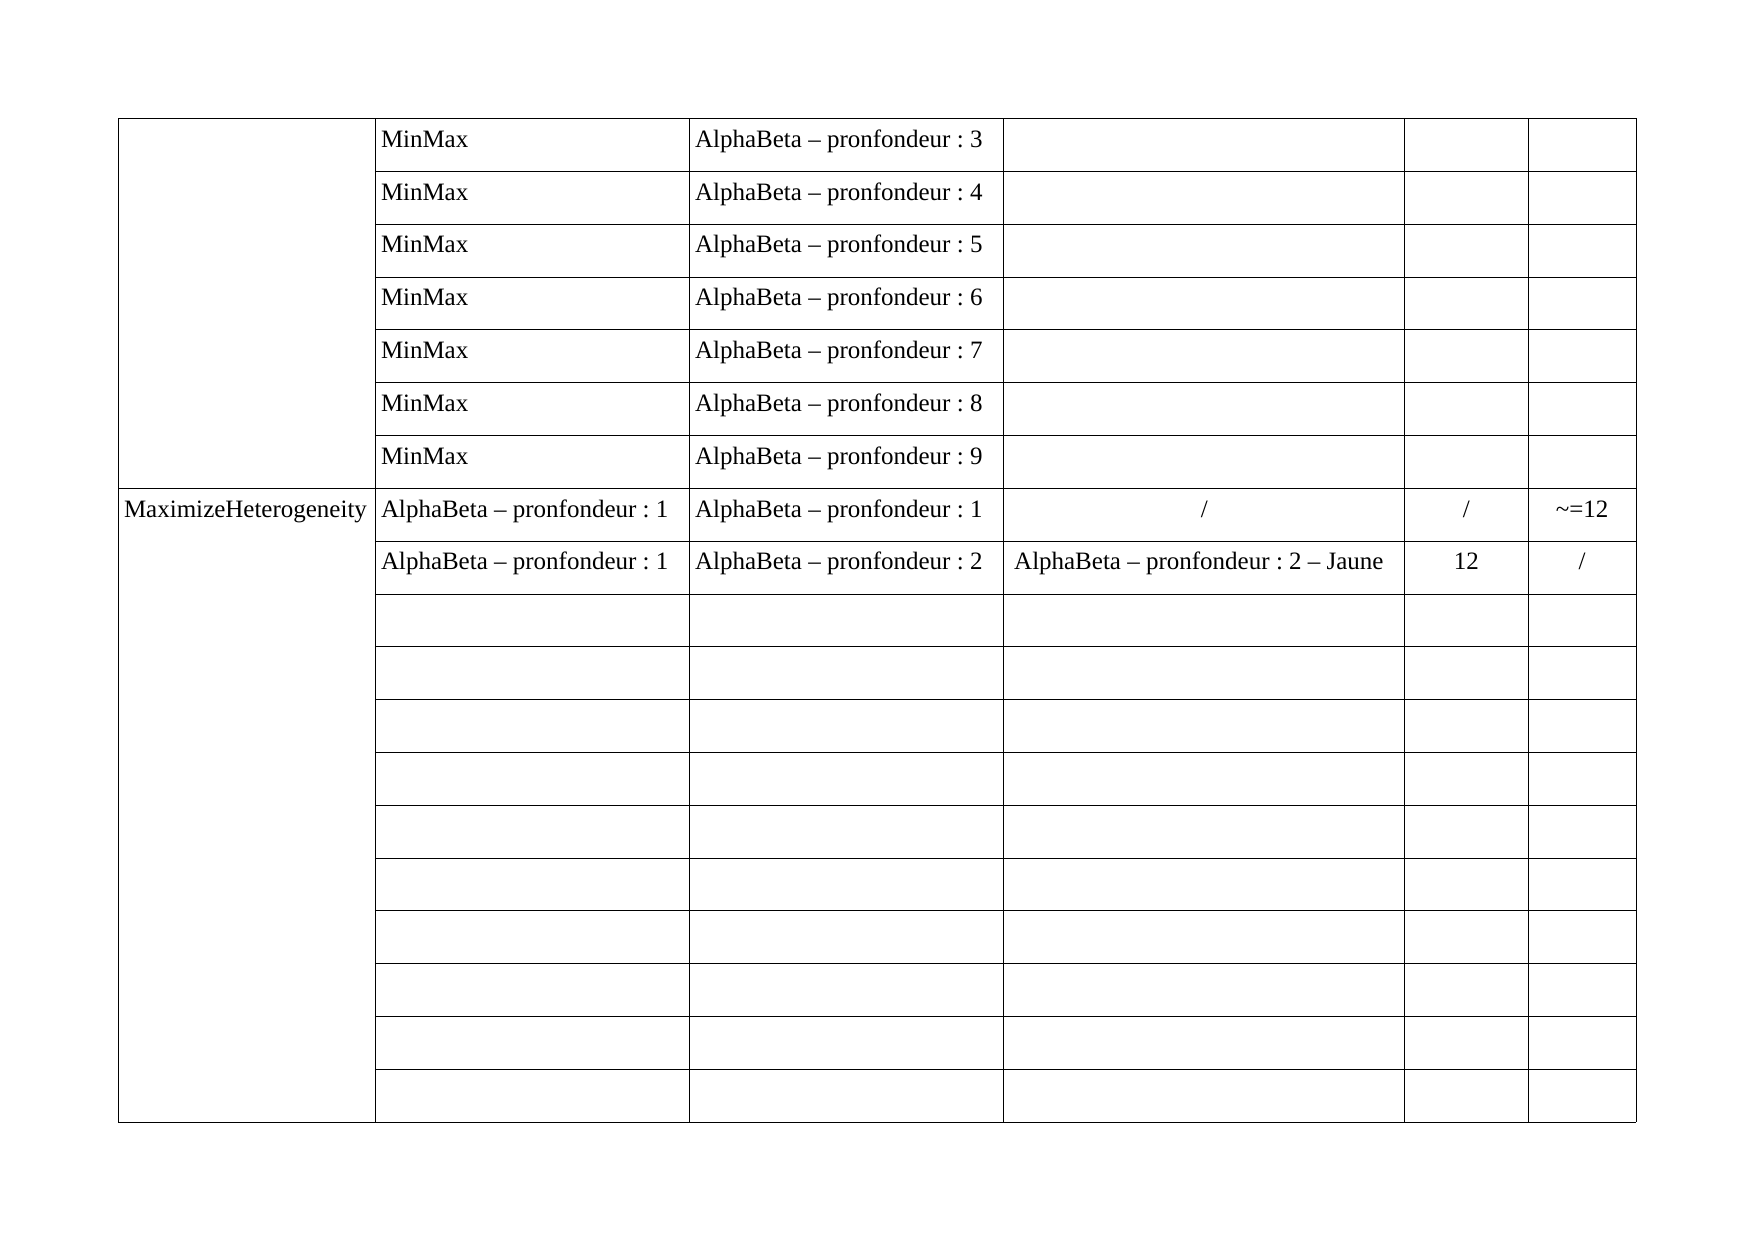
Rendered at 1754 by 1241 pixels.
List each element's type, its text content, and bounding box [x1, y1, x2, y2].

table_cell [690, 859, 1003, 910]
table_cell MinMax [376, 330, 689, 382]
table_cell [1405, 1070, 1528, 1122]
table_cell [1529, 1070, 1636, 1122]
table_cell [1405, 911, 1528, 963]
table_cell [376, 595, 689, 646]
table_cell AlphaBeta – pronfondeur : 4 [690, 172, 1003, 224]
table_cell MinMax [376, 436, 689, 488]
table_cell [1405, 700, 1528, 752]
table_cell / [1405, 489, 1528, 541]
table_cell AlphaBeta – pronfondeur : 2 [690, 542, 1003, 593]
table_cell [690, 964, 1003, 1016]
table_cell [1529, 806, 1636, 857]
table_cell [1529, 911, 1636, 963]
table_cell [1405, 595, 1528, 646]
table_cell [1405, 859, 1528, 910]
table_cell [690, 1017, 1003, 1069]
table_cell [690, 700, 1003, 752]
table_cell [690, 1070, 1003, 1122]
table_cell ~=12 [1529, 489, 1636, 541]
table_cell [1405, 330, 1528, 382]
table_cell [1405, 964, 1528, 1016]
table_cell [690, 647, 1003, 699]
table_cell AlphaBeta – pronfondeur : 2 – Jaune [1004, 542, 1404, 593]
table_cell [1529, 964, 1636, 1016]
table_cell [1529, 647, 1636, 699]
table_cell [690, 806, 1003, 857]
table_cell [1529, 595, 1636, 646]
table_cell [376, 1070, 689, 1122]
table_cell [1004, 911, 1404, 963]
table_cell [1004, 1017, 1404, 1069]
table_cell [1004, 964, 1404, 1016]
table_cell [1004, 806, 1404, 857]
table_cell [1529, 1017, 1636, 1069]
table_cell / [1004, 489, 1404, 541]
table_cell 12 [1405, 542, 1528, 593]
table_cell AlphaBeta – pronfondeur : 5 [690, 225, 1003, 277]
table_cell [119, 119, 375, 488]
table_cell [1405, 436, 1528, 488]
table_cell [1529, 436, 1636, 488]
table_cell AlphaBeta – pronfondeur : 9 [690, 436, 1003, 488]
table_cell AlphaBeta – pronfondeur : 3 [690, 119, 1003, 171]
table_cell AlphaBeta – pronfondeur : 1 [376, 489, 689, 541]
table_cell [1405, 753, 1528, 805]
table_cell AlphaBeta – pronfondeur : 1 [690, 489, 1003, 541]
table_cell [1405, 647, 1528, 699]
table_cell [1004, 859, 1404, 910]
table_cell [376, 753, 689, 805]
table_cell [376, 806, 689, 857]
table_cell [1529, 700, 1636, 752]
table_cell [1405, 383, 1528, 435]
table_cell AlphaBeta – pronfondeur : 1 [376, 542, 689, 593]
table_cell [1004, 595, 1404, 646]
table_cell [1004, 330, 1404, 382]
table_cell [1405, 278, 1528, 329]
table_cell [376, 647, 689, 699]
table_cell [376, 700, 689, 752]
table_cell [1529, 753, 1636, 805]
table_cell [1004, 383, 1404, 435]
table_cell [1405, 806, 1528, 857]
table_cell [1405, 172, 1528, 224]
table_cell [1405, 225, 1528, 277]
table_cell AlphaBeta – pronfondeur : 8 [690, 383, 1003, 435]
table_cell AlphaBeta – pronfondeur : 7 [690, 330, 1003, 382]
table_cell [1004, 1070, 1404, 1122]
table_cell [1004, 119, 1404, 171]
table_cell [376, 1017, 689, 1069]
table_cell [690, 595, 1003, 646]
table_cell MinMax [376, 172, 689, 224]
table_cell [1529, 383, 1636, 435]
table_cell AlphaBeta – pronfondeur : 6 [690, 278, 1003, 329]
table_cell [1405, 119, 1528, 171]
table_cell [1004, 278, 1404, 329]
table_cell [1004, 436, 1404, 488]
table_cell [1004, 647, 1404, 699]
table_cell MinMax [376, 383, 689, 435]
table_cell MinMax [376, 225, 689, 277]
table_cell [690, 753, 1003, 805]
table_cell [376, 859, 689, 910]
table_cell [1529, 119, 1636, 171]
table_cell MaximizeHeterogeneity [119, 489, 375, 1122]
table_cell [1529, 172, 1636, 224]
table_cell [1529, 330, 1636, 382]
table_cell MinMax [376, 119, 689, 171]
table_cell [376, 911, 689, 963]
table_cell [690, 911, 1003, 963]
table_cell [1004, 172, 1404, 224]
table_cell / [1529, 542, 1636, 593]
table_cell MinMax [376, 278, 689, 329]
table_cell [1004, 700, 1404, 752]
table_cell [376, 964, 689, 1016]
table_cell [1405, 1017, 1528, 1069]
table_cell [1004, 225, 1404, 277]
table_cell [1529, 278, 1636, 329]
table_cell [1529, 225, 1636, 277]
table_cell [1529, 859, 1636, 910]
table_cell [1004, 753, 1404, 805]
